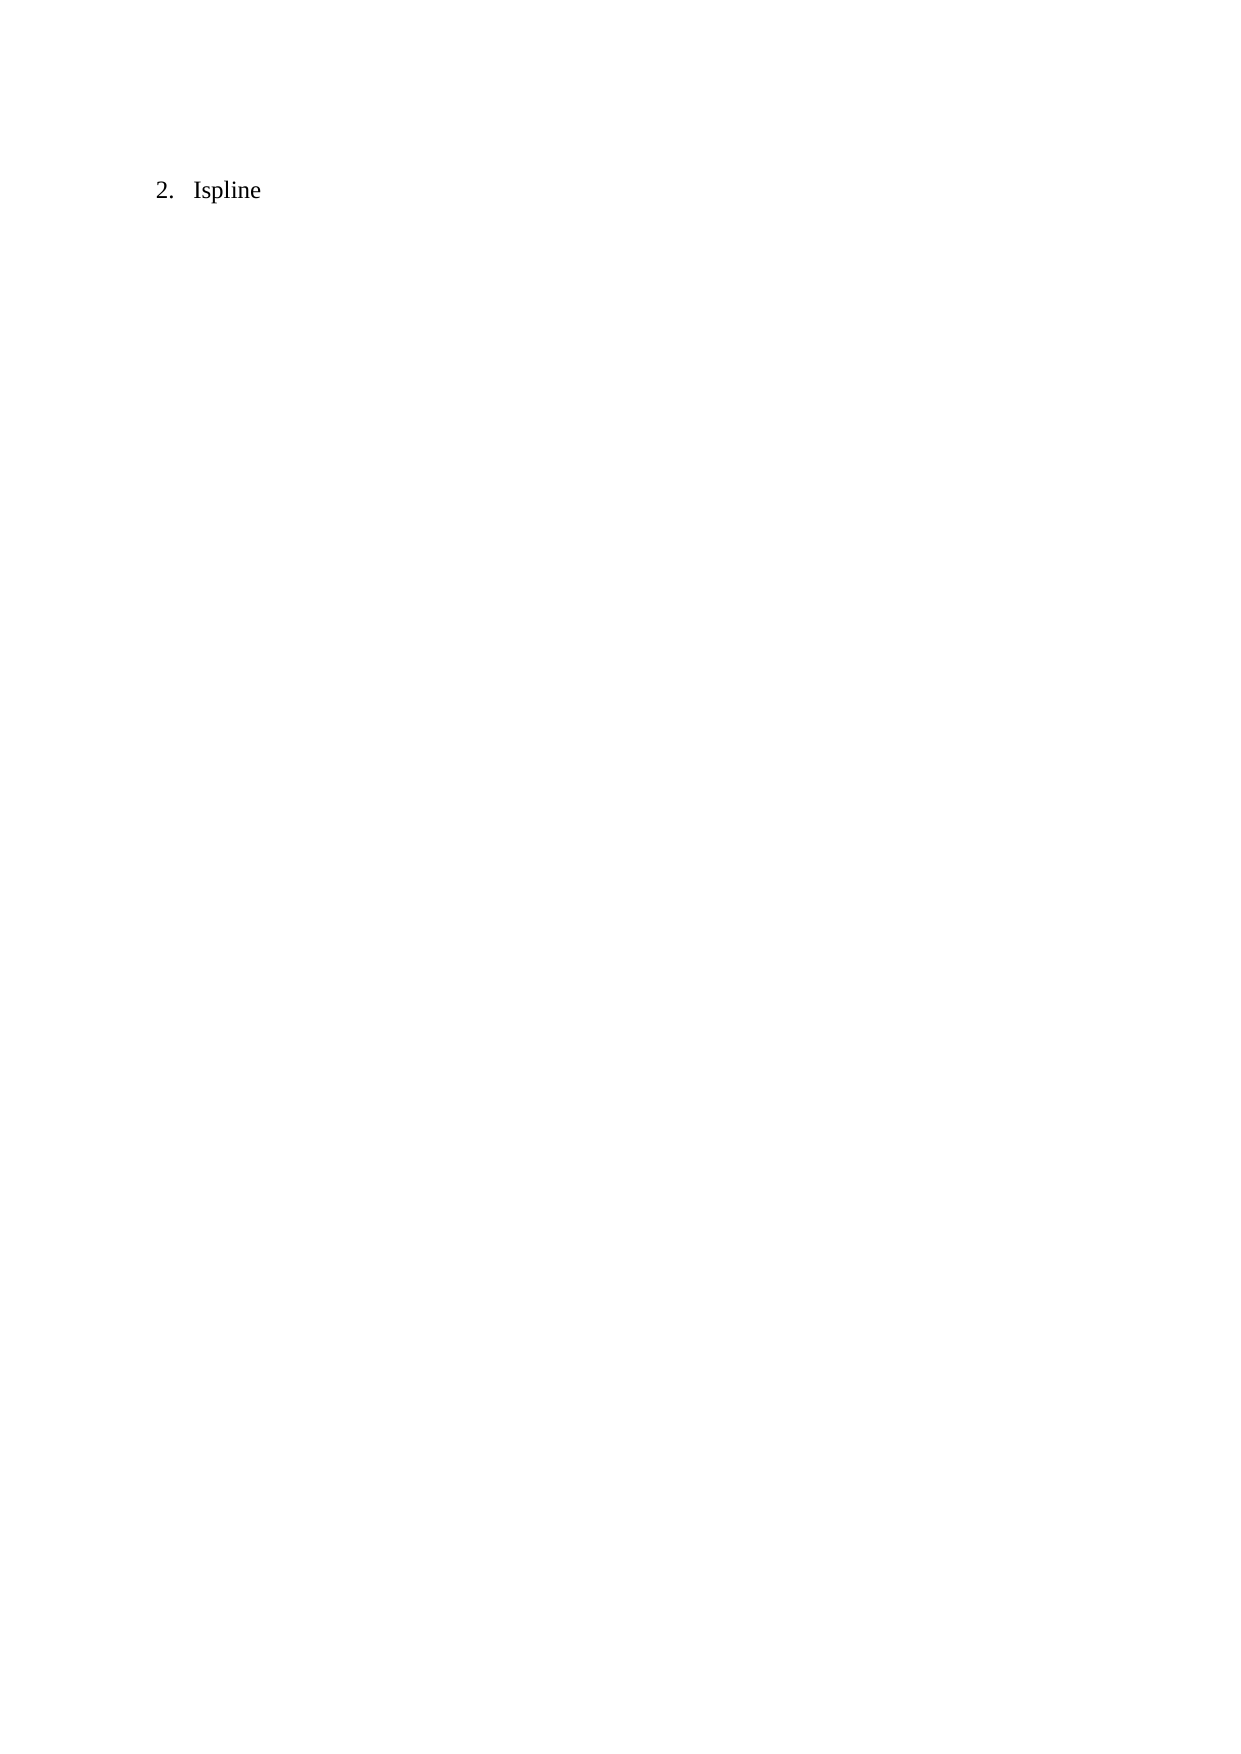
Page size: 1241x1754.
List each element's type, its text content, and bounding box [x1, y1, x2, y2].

list Ispline [156, 176, 1122, 204]
